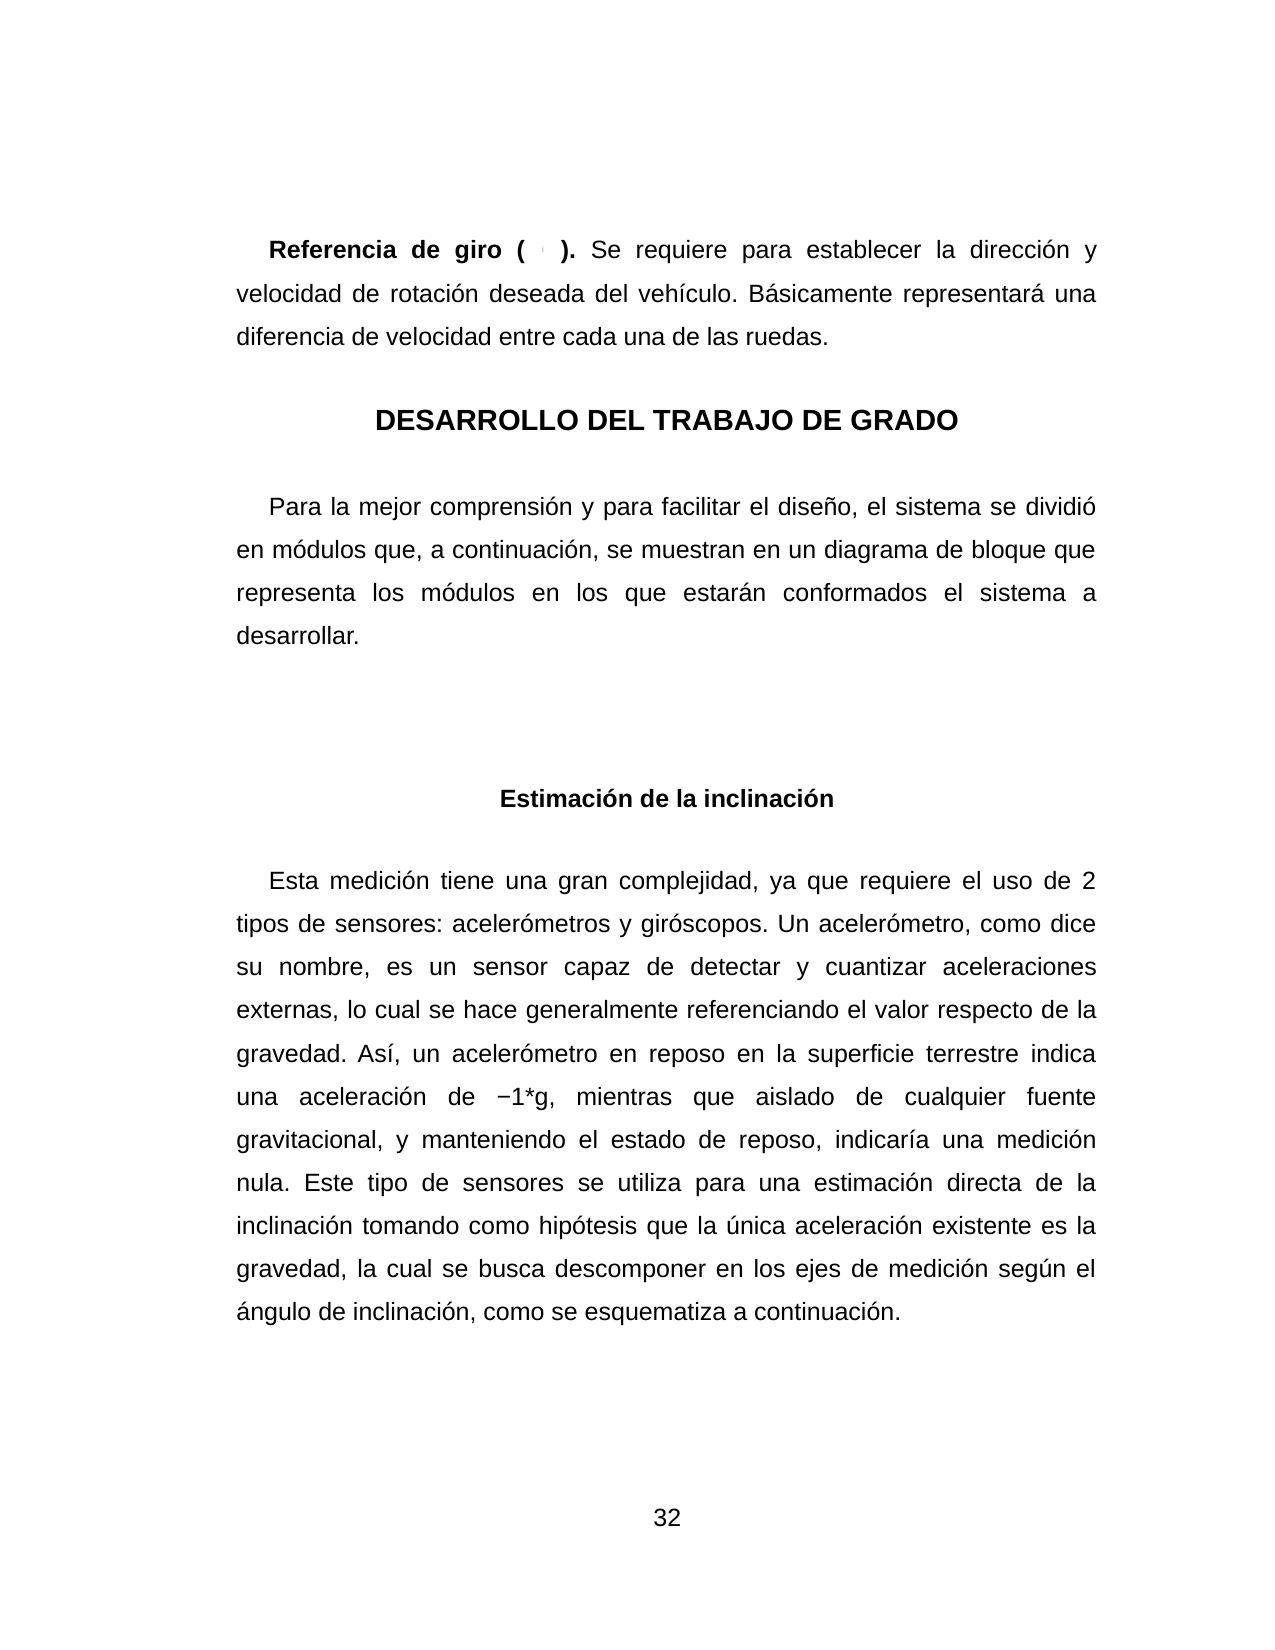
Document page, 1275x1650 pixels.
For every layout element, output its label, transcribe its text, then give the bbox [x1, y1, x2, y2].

text Referencia de giro (). Se requiere para establecer la dirección y velocidad de rotación deseada del vehículo. Básicamente representará una diferencia de velocidad entre cada una de las ruedas. [236, 235, 1098, 350]
text Esta medición tiene una gran complejidad, ya que requiere el uso de 2 tipos de sensores: acelerómetros y giróscopos. Un acelerómetro, como dice su nombre, es un sensor capaz de detectar y cuantizar aceleraciones externas, lo cual se hace generalmente referenciando el valor respecto de la gravedad. Así, un acelerómetro en reposo en la superficie terrestre indica una aceleración de −1*g, mientras que aislado de cualquier fuente gravitacional, y manteniendo el estado de reposo, indicaría una medición nula. Este tipo de sensores se utiliza para una estimación directa de la inclinación tomando como hipótesis que la única aceleración existente es la gravedad, la cual se busca descomponer en los ejes de medición según el ángulo de inclinación, como se esquematiza a continuación. [236, 866, 1098, 1326]
text Para la mejor comprensión y para facilitar el diseño, el sistema se dividió en módulos que, a continuación, se muestran en un diagrama de bloque que representa los módulos en los que estarán conformados el sistema a desarrollar. [236, 492, 1098, 650]
subtitle Estimación de la inclinación [236, 784, 1098, 813]
subtitle DESARROLLO DEL TRABAJO DE GRADO [236, 403, 1098, 437]
